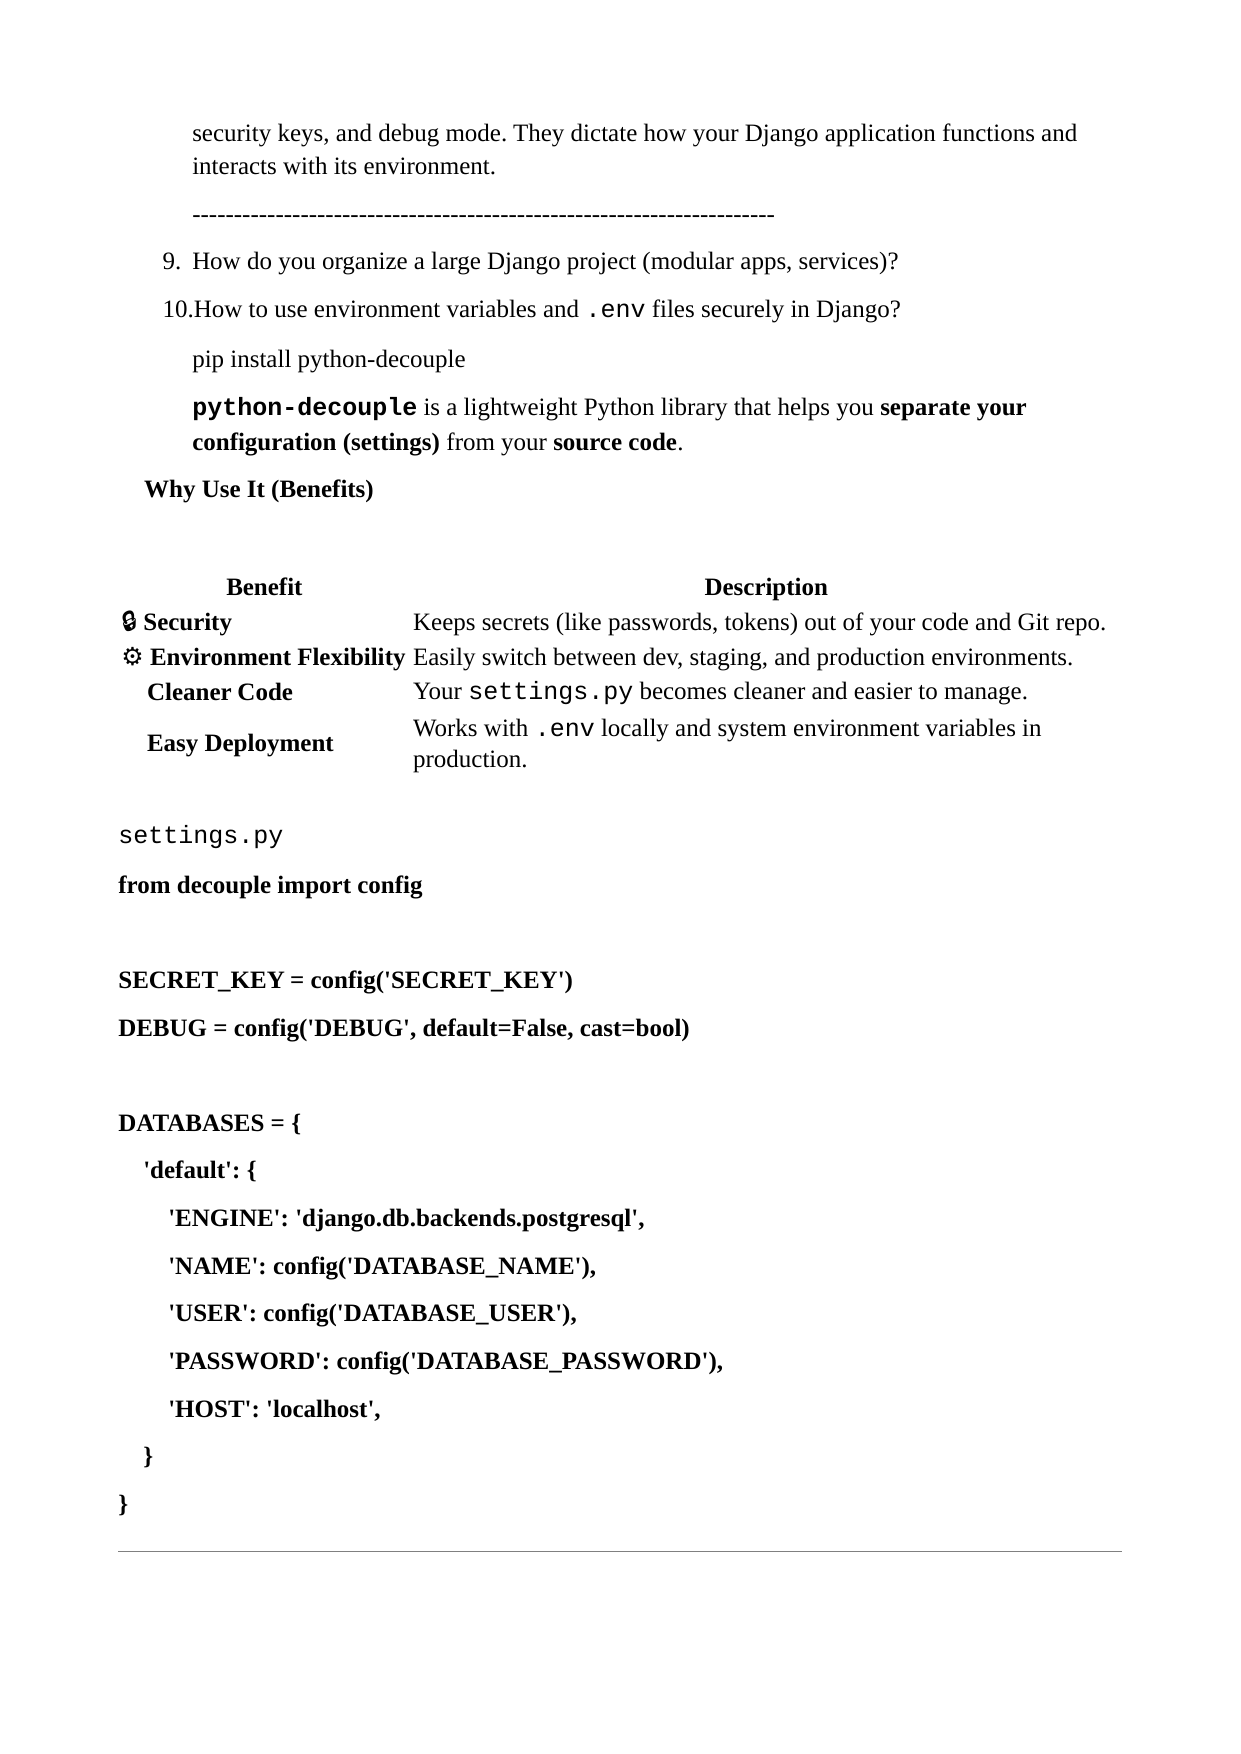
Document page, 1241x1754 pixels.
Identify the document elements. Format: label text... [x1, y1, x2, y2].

list How to use environment variables and .env files securely in Django? [162, 294, 1122, 325]
text settings.py [118, 823, 1122, 851]
list python-decouple is a lightweight Python library that helps you separate your configuration (settings) from your source code. [162, 392, 1122, 455]
table_cell 🔒 Security [118, 604, 410, 639]
text DEBUG = config('DEBUG', default=False, cast=bool) [118, 1013, 1122, 1042]
text 'ENGINE': 'django.db.backends.postgresql', [118, 1203, 1122, 1232]
table_header Benefit [118, 570, 410, 604]
list security keys, and debug mode. They dictate how your Django application functions and interacts with its environment. [162, 118, 1122, 180]
text 🧩 Why Use It (Benefits) [118, 474, 1122, 503]
text 'USER': config('DATABASE_USER'), [118, 1298, 1122, 1327]
text from decouple import config [118, 870, 1122, 899]
table_cell 🚀 Easy Deployment [118, 710, 410, 775]
text } [118, 1441, 1122, 1470]
table_cell ⚙️ Environment Flexibility [118, 639, 410, 673]
text 'default': { [118, 1156, 1122, 1184]
text 'PASSWORD': config('DATABASE_PASSWORD'), [118, 1346, 1122, 1375]
text SECRET_KEY = config('SECRET_KEY') [118, 965, 1122, 994]
text DATABASES = { [118, 1108, 1122, 1137]
text 'NAME': config('DATABASE_NAME'), [118, 1251, 1122, 1279]
list How do you organize a large Django project (modular apps, services)? [162, 246, 1122, 275]
text 'HOST': 'localhost', [118, 1394, 1122, 1422]
list pip install python-decouple [162, 344, 1122, 373]
table_cell 🧹 Cleaner Code [118, 673, 410, 710]
table_cell Works with .env locally and system environment variables in production. [410, 710, 1122, 775]
table_header Description [410, 570, 1122, 604]
table_cell Keeps secrets (like passwords, tokens) out of your code and Git repo. [410, 604, 1122, 639]
table_cell Your settings.py becomes cleaner and easier to manage. [410, 673, 1122, 710]
table_cell Easily switch between dev, staging, and production environments. [410, 639, 1122, 673]
text } [118, 1489, 1122, 1518]
list ---------------------------------------------------------------------- [162, 199, 1122, 227]
